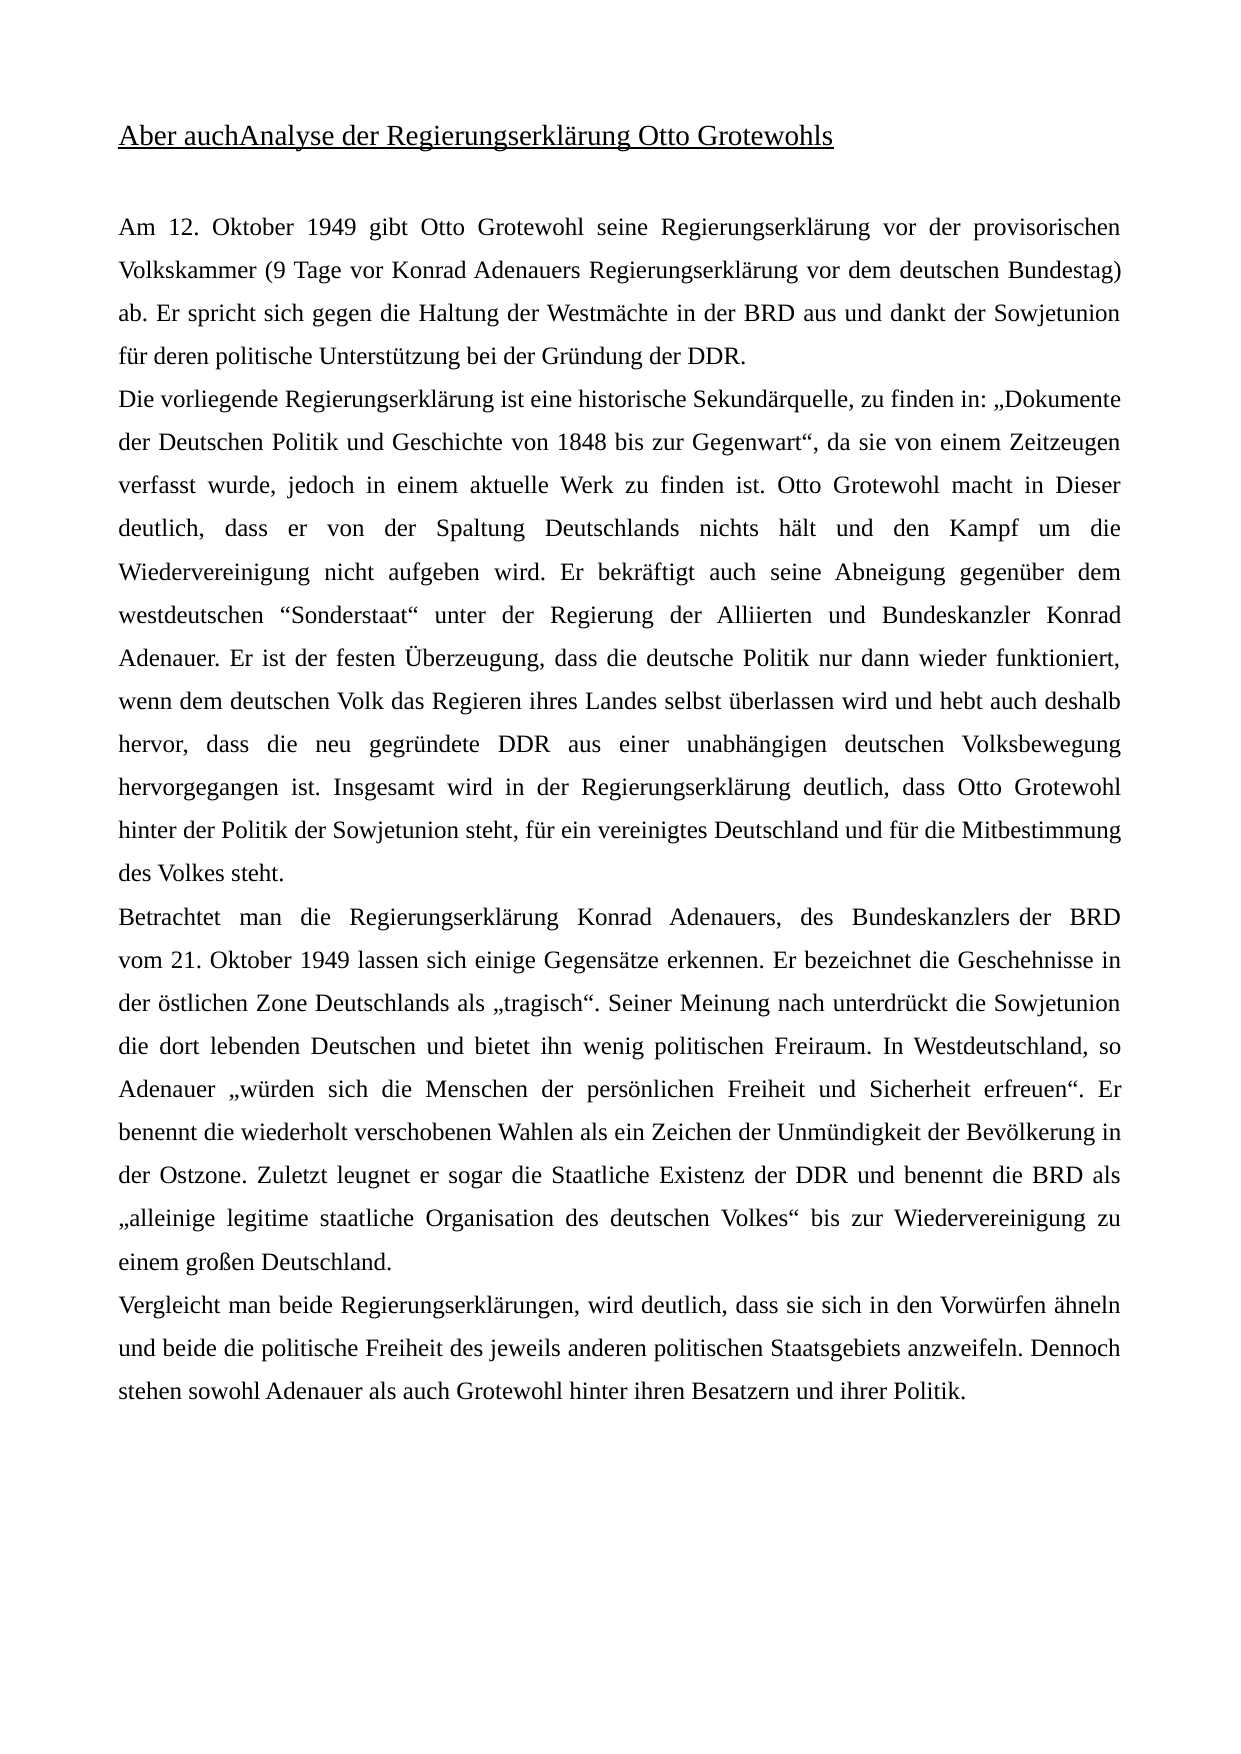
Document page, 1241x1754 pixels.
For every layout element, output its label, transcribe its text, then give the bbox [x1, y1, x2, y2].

text Betrachtet man die Regierungserklärung Konrad Adenauers, des Bundeskanzlers der BRD vom 21. Oktober 1949 lassen sich einige Gegensätze erkennen. Er bezeichnet die Geschehnisse in der östlichen Zone Deutschlands als „tragisch“. Seiner Meinung nach unterdrückt die Sowjetunion die dort lebenden Deutschen und bietet ihn wenig politischen Freiraum. In Westdeutschland, so Adenauer „würden sich die Menschen der persönlichen Freiheit und Sicherheit erfreuen“. Er benennt die wiederholt verschobenen Wahlen als ein Zeichen der Unmündigkeit der Bevölkerung in der Ostzone. Zuletzt leugnet er sogar die Staatliche Existenz der DDR und benennt die BRD als „alleinige legitime staatliche Organisation des deutschen Volkes“ bis zur Wiedervereinigung zu einem großen Deutschland. [118, 902, 1122, 1275]
text Aber auchAnalyse der Regierungserklärung Otto Grotewohls [118, 118, 1122, 152]
text Die vorliegende Regierungserklärung ist eine historische Sekundärquelle, zu finden in: „Dokumente der Deutschen Politik und Geschichte von 1848 bis zur Gegenwart“, da sie von einem Zeitzeugen verfasst wurde, jedoch in einem aktuelle Werk zu finden ist. Otto Grotewohl macht in Dieser deutlich, dass er von der Spaltung Deutschlands nichts hält und den Kampf um die Wiedervereinigung nicht aufgeben wird. Er bekräftigt auch seine Abneigung gegenüber dem westdeutschen “Sonderstaat“ unter der Regierung der Alliierten und Bundeskanzler Konrad Adenauer. Er ist der festen Überzeugung, dass die deutsche Politik nur dann wieder funktioniert, wenn dem deutschen Volk das Regieren ihres Landes selbst überlassen wird und hebt auch deshalb hervor, dass die neu gegründete DDR aus einer unabhängigen deutschen Volksbewegung hervorgegangen ist. Insgesamt wird in der Regierungserklärung deutlich, dass Otto Grotewohl hinter der Politik der Sowjetunion steht, für ein vereinigtes Deutschland und für die Mitbestimmung des Volkes steht. [118, 384, 1122, 887]
text Am 12. Oktober 1949 gibt Otto Grotewohl seine Regierungserklärung vor der provisorischen Volkskammer (9 Tage vor Konrad Adenauers Regierungserklärung vor dem deutschen Bundestag) ab. Er spricht sich gegen die Haltung der Westmächte in der BRD aus und dankt der Sowjetunion für deren politische Unterstützung bei der Gründung der DDR. [118, 212, 1122, 370]
text Vergleicht man beide Regierungserklärungen, wird deutlich, dass sie sich in den Vorwürfen ähneln und beide die politische Freiheit des jeweils anderen politischen Staatsgebiets anzweifeln. Dennoch stehen sowohl Adenauer als auch Grotewohl hinter ihren Besatzern und ihrer Politik. [118, 1290, 1122, 1405]
